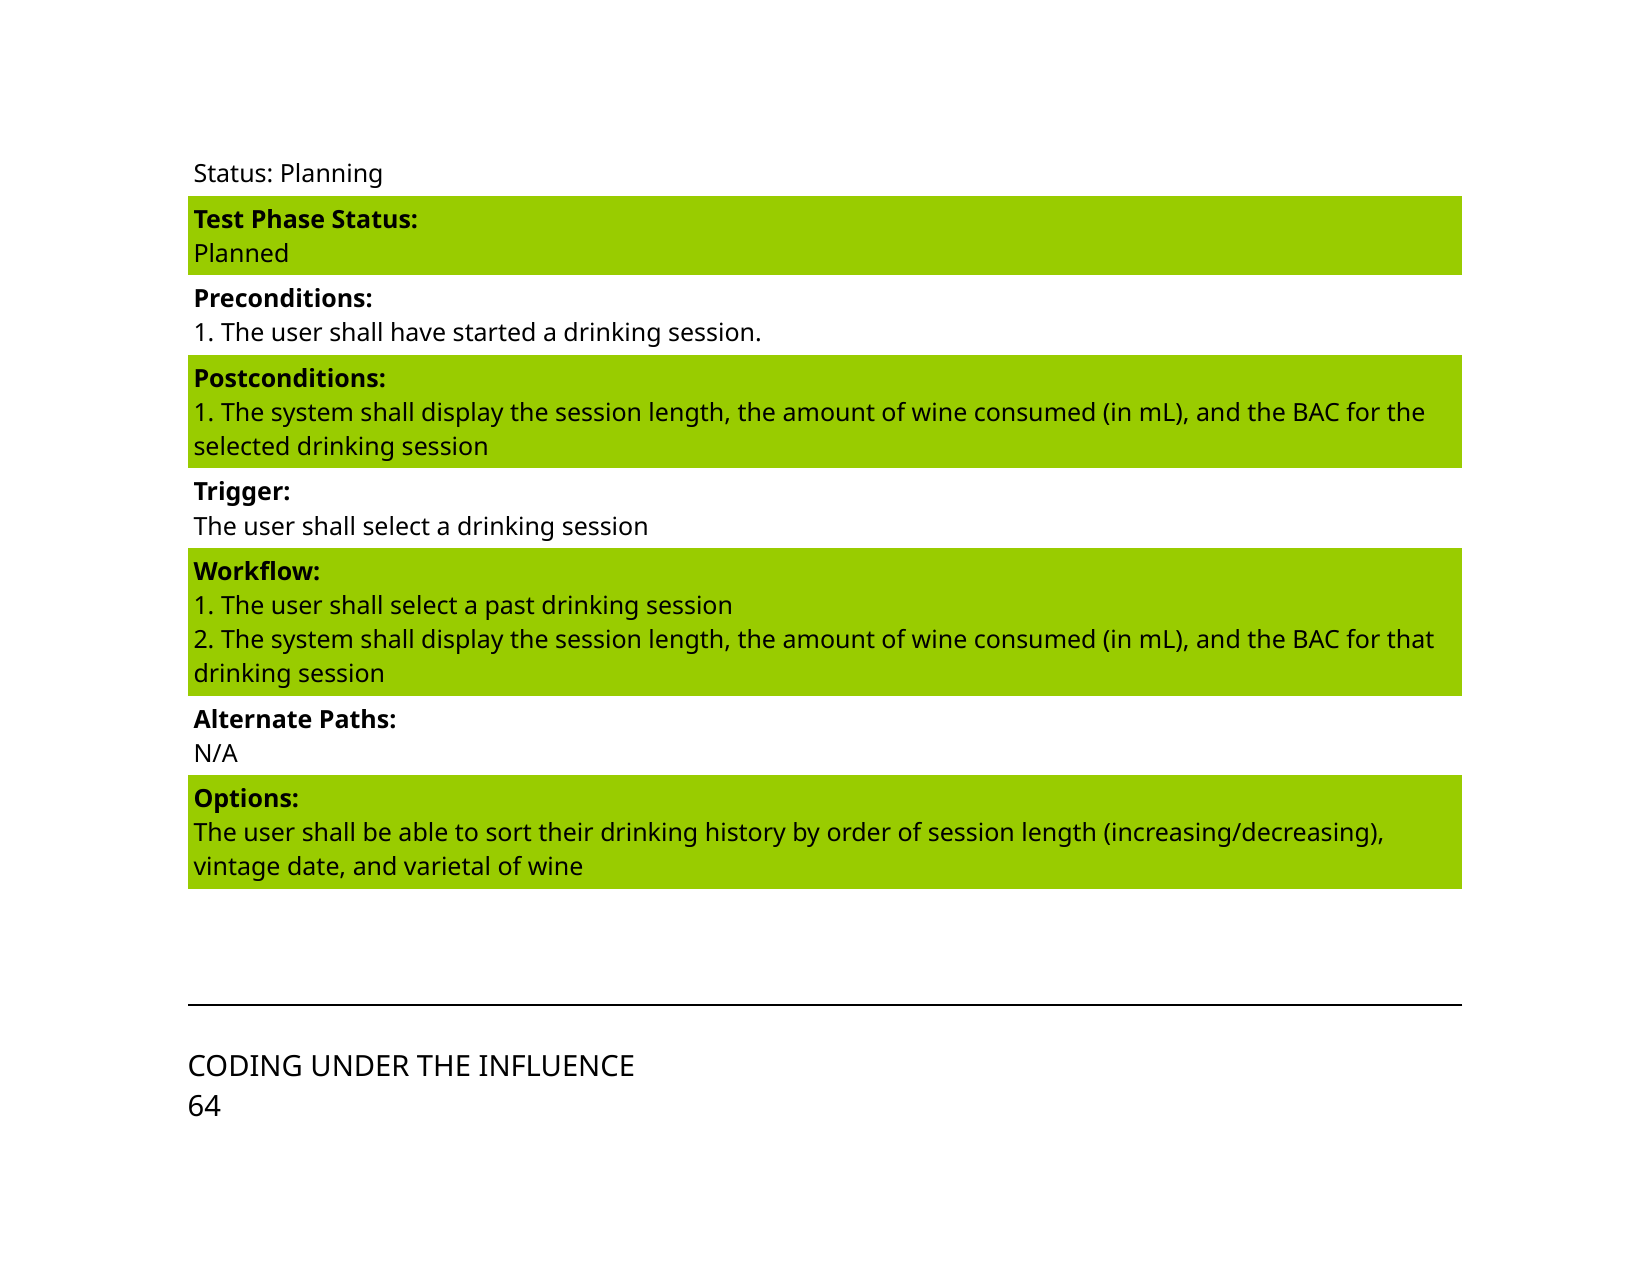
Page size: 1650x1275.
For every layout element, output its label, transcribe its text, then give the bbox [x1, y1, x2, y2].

table_cell Trigger: The user shall select a drinking session [188, 468, 1462, 548]
table_cell Options: The user shall be able to sort their drinking history by order of session length (increasing/decreasing), vintage date, and varietal of wine [188, 775, 1462, 889]
table_cell Status: Planning [188, 150, 1462, 196]
table_cell Preconditions: 1. The user shall have started a drinking session. [188, 275, 1462, 355]
table_cell Workflow: 1. The user shall select a past drinking session 2. The system shall display the session length, the amount of wine consumed (in mL), and the BAC for that drinking session [188, 548, 1462, 696]
table_cell Postconditions: 1. The system shall display the session length, the amount of wine consumed (in mL), and the BAC for the selected drinking session [188, 355, 1462, 468]
table_cell Alternate Paths: N/A [188, 696, 1462, 775]
table_cell Test Phase Status: Planned [188, 196, 1462, 275]
